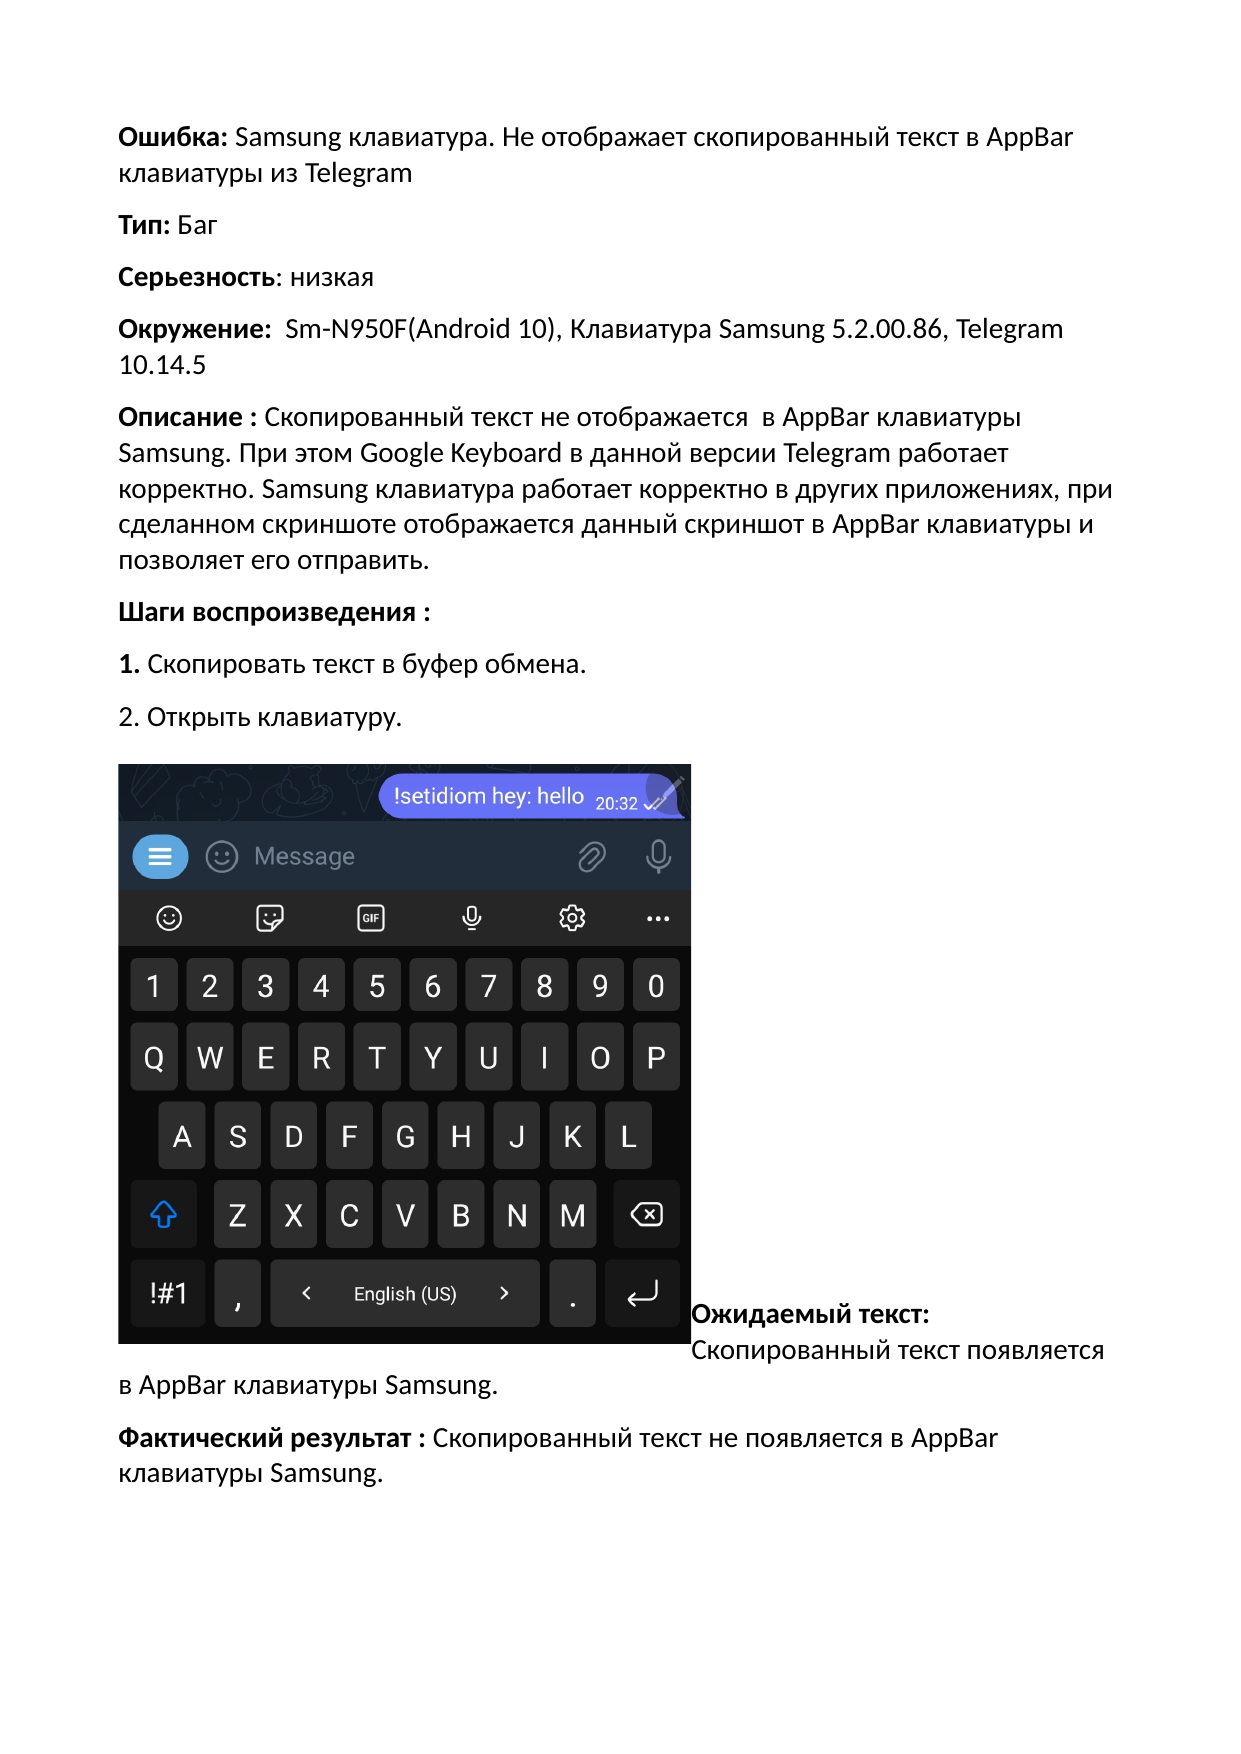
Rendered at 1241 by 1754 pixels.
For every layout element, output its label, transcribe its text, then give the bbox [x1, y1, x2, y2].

text Описание : Скопированный текст не отображается в AppBar клавиатуры Samsung. При этом Google Keyboard в данной версии Telegram работает корректно. Samsung клавиатура работает корректно в других приложениях, при сделанном скриншоте отображается данный скриншот в AppBar клавиатуры и позволяет его отправить. [118, 398, 1122, 577]
text Ошибка: Samsung клавиатура. Не отображает скопированный текст в AppBar клавиатуры из Telegram [118, 118, 1122, 189]
picture [118, 764, 692, 1344]
text Окружение: Sm-N950F(Android 10), Клавиатура Samsung 5.2.00.86, Telegram 10.14.5 [118, 311, 1122, 382]
text Тип: Баг [118, 206, 1122, 242]
text Шаги воспроизведения : [118, 593, 1122, 629]
text Фактический результат : Скопированный текст не появляется в AppBar клавиатуры Samsung. [118, 1419, 1122, 1490]
text 2. Открыть клавиатуру. [118, 698, 1122, 733]
text Серьезность: низкая [118, 258, 1122, 294]
text Ожидаемый текст: Скопированный текст появляется в AppBar клавиатуры Samsung. [118, 1295, 1122, 1402]
text 1. Скопировать текст в буфер обмена. [118, 646, 1122, 681]
